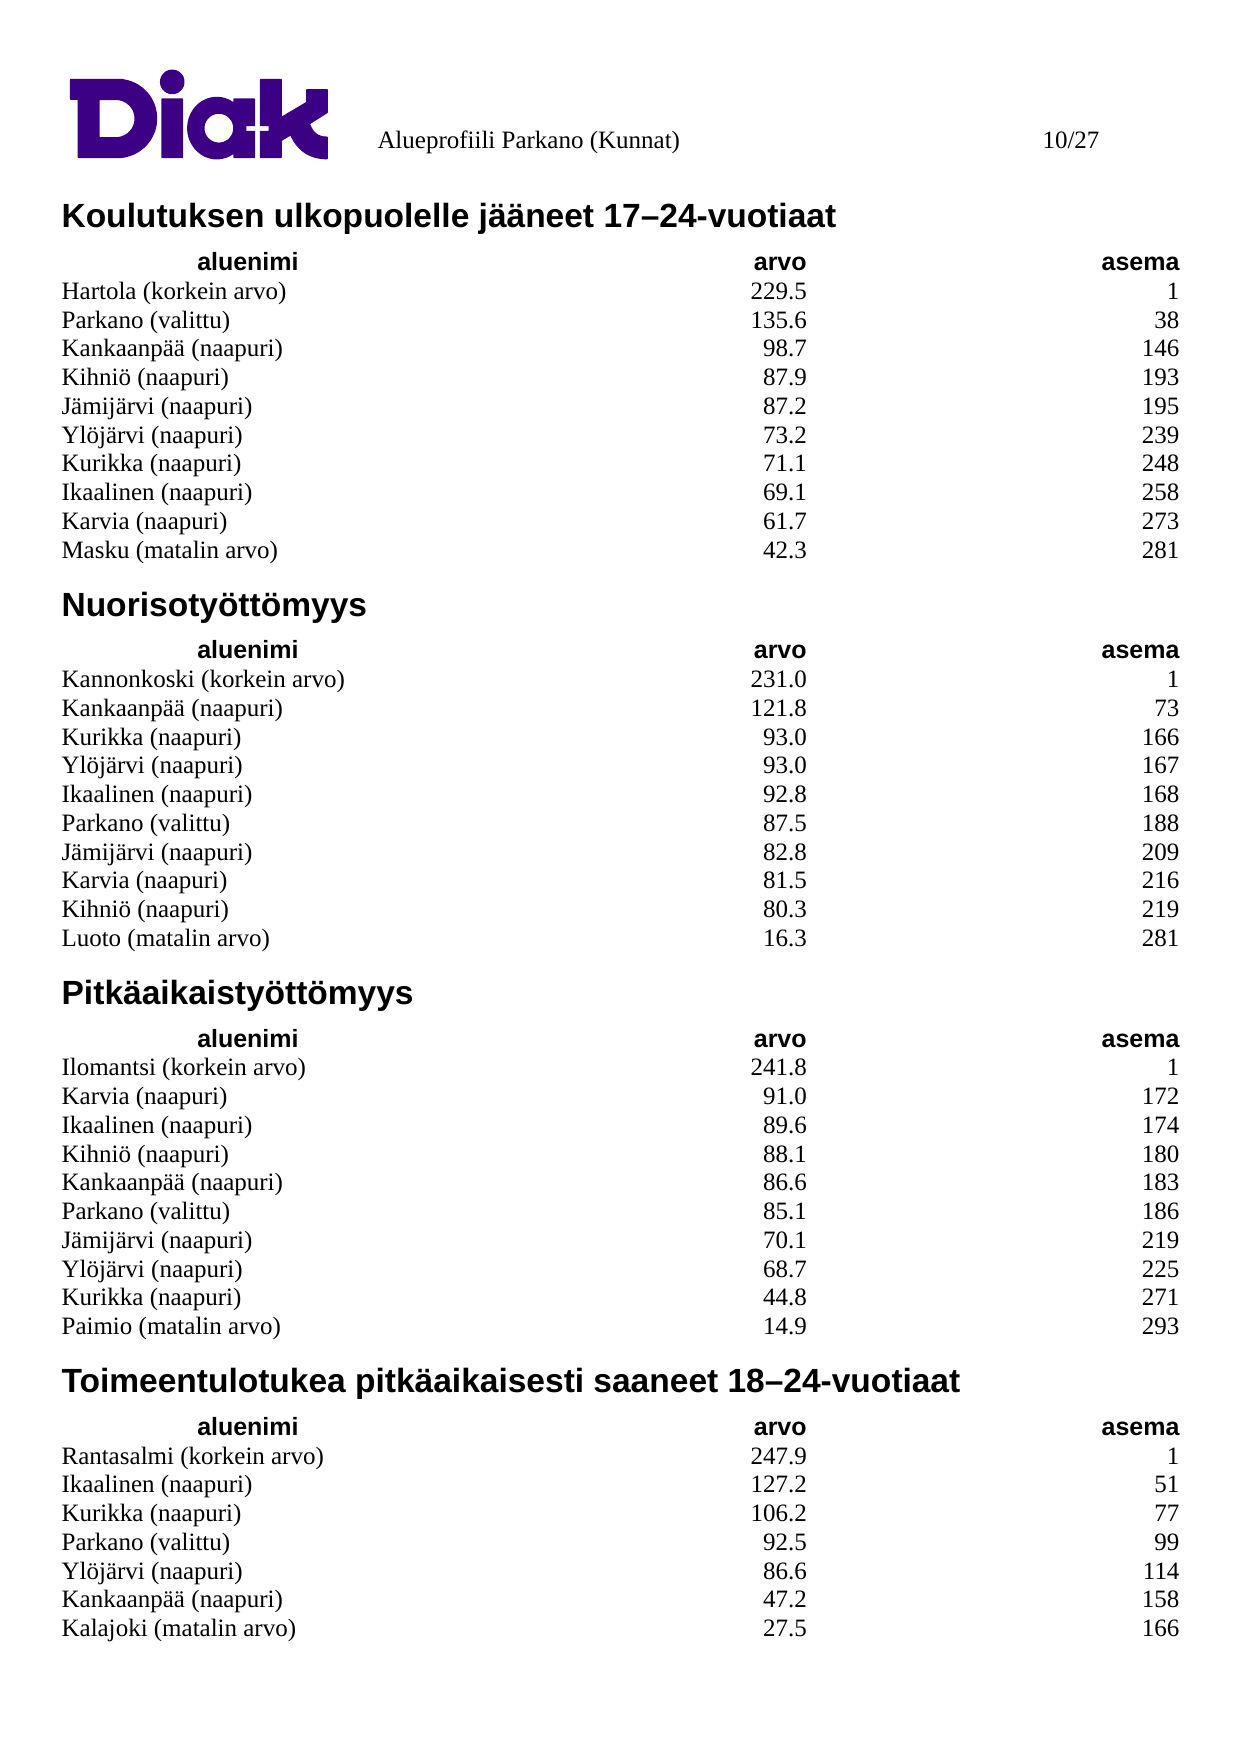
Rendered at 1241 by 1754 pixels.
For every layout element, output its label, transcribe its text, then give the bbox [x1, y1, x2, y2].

table_cell 271 [806, 1283, 1179, 1311]
table_header asema [806, 1024, 1179, 1052]
table_cell 273 [806, 506, 1179, 535]
table_cell 73.2 [434, 420, 806, 448]
table_cell 225 [806, 1254, 1179, 1282]
table_header aluenimi [61, 247, 434, 276]
table_cell 172 [806, 1081, 1179, 1110]
table_header aluenimi [61, 1024, 434, 1052]
table_cell 87.9 [434, 362, 806, 391]
table_cell Ylöjärvi (naapuri) [61, 1254, 434, 1282]
table_cell Ylöjärvi (naapuri) [61, 751, 434, 779]
table_cell Karvia (naapuri) [61, 866, 434, 894]
table_cell 99 [806, 1527, 1179, 1556]
table_cell Kannonkoski (korkein arvo) [61, 664, 434, 693]
table_cell 231.0 [434, 664, 806, 693]
subtitle Nuorisotyöttömyys [61, 584, 1179, 623]
table_cell Jämijärvi (naapuri) [61, 391, 434, 420]
table_cell 193 [806, 362, 1179, 391]
table_cell 89.6 [434, 1110, 806, 1139]
table_cell 68.7 [434, 1254, 806, 1282]
table_cell 106.2 [434, 1498, 806, 1527]
table_cell 281 [806, 923, 1179, 952]
table_cell Kankaanpää (naapuri) [61, 1585, 434, 1613]
subtitle Pitkäaikaistyöttömyys [61, 973, 1179, 1011]
table_cell 166 [806, 722, 1179, 751]
table_cell 114 [806, 1556, 1179, 1584]
table_cell 180 [806, 1139, 1179, 1167]
table_header arvo [434, 1412, 806, 1441]
table_cell 70.1 [434, 1225, 806, 1254]
table_cell 16.3 [434, 923, 806, 952]
table_cell Ilomantsi (korkein arvo) [61, 1053, 434, 1081]
table_cell Ikaalinen (naapuri) [61, 1110, 434, 1139]
table_header aluenimi [61, 1412, 434, 1441]
table_cell Kankaanpää (naapuri) [61, 334, 434, 362]
table_cell 247.9 [434, 1441, 806, 1469]
table_cell Parkano (valittu) [61, 1196, 434, 1225]
table_cell 219 [806, 1225, 1179, 1254]
table_cell 92.5 [434, 1527, 806, 1556]
table_cell 186 [806, 1196, 1179, 1225]
table_cell Masku (matalin arvo) [61, 535, 434, 563]
table_cell 241.8 [434, 1053, 806, 1081]
table_cell 158 [806, 1585, 1179, 1613]
table_cell 229.5 [434, 276, 806, 305]
table_cell 168 [806, 779, 1179, 808]
table_cell 127.2 [434, 1470, 806, 1498]
table_cell 87.2 [434, 391, 806, 420]
table_cell 61.7 [434, 506, 806, 535]
table_cell 98.7 [434, 334, 806, 362]
table_cell Kankaanpää (naapuri) [61, 1168, 434, 1196]
table_cell 88.1 [434, 1139, 806, 1167]
table_cell Kihniö (naapuri) [61, 1139, 434, 1167]
table_cell 135.6 [434, 305, 806, 333]
table_cell 1 [806, 276, 1179, 305]
table_cell 93.0 [434, 751, 806, 779]
table_cell 239 [806, 420, 1179, 448]
table_cell 1 [806, 664, 1179, 693]
table_cell Luoto (matalin arvo) [61, 923, 434, 952]
table_cell 77 [806, 1498, 1179, 1527]
table_header arvo [434, 1024, 806, 1052]
table_cell 69.1 [434, 477, 806, 506]
table_header arvo [434, 247, 806, 276]
table_cell 248 [806, 449, 1179, 477]
table_cell 47.2 [434, 1585, 806, 1613]
table_cell Ikaalinen (naapuri) [61, 1470, 434, 1498]
table_cell 258 [806, 477, 1179, 506]
table_cell 1 [806, 1441, 1179, 1469]
table_cell Parkano (valittu) [61, 305, 434, 333]
table_cell Kihniö (naapuri) [61, 894, 434, 923]
table_cell Kurikka (naapuri) [61, 1283, 434, 1311]
table_header aluenimi [61, 636, 434, 664]
table_header asema [806, 247, 1179, 276]
table_cell 92.8 [434, 779, 806, 808]
table_header asema [806, 636, 1179, 664]
table_cell 86.6 [434, 1168, 806, 1196]
table_cell 42.3 [434, 535, 806, 563]
table_cell 219 [806, 894, 1179, 923]
table_cell 121.8 [434, 693, 806, 722]
table_cell 146 [806, 334, 1179, 362]
table_cell Kurikka (naapuri) [61, 722, 434, 751]
table_cell 91.0 [434, 1081, 806, 1110]
table_cell 14.9 [434, 1311, 806, 1340]
subtitle Koulutuksen ulkopuolelle jääneet 17–24-vuotiaat [61, 196, 1179, 235]
table_cell Kurikka (naapuri) [61, 1498, 434, 1527]
table_cell Kihniö (naapuri) [61, 362, 434, 391]
table_cell 81.5 [434, 866, 806, 894]
table_cell 195 [806, 391, 1179, 420]
table_cell Paimio (matalin arvo) [61, 1311, 434, 1340]
table_cell Karvia (naapuri) [61, 506, 434, 535]
table_cell 1 [806, 1053, 1179, 1081]
table_cell Parkano (valittu) [61, 808, 434, 837]
table_cell Kalajoki (matalin arvo) [61, 1613, 434, 1642]
table_cell Jämijärvi (naapuri) [61, 837, 434, 866]
table_cell Ylöjärvi (naapuri) [61, 420, 434, 448]
table_cell 174 [806, 1110, 1179, 1139]
table_cell 82.8 [434, 837, 806, 866]
table_cell Parkano (valittu) [61, 1527, 434, 1556]
table_cell 85.1 [434, 1196, 806, 1225]
table_header asema [806, 1412, 1179, 1441]
table_cell 167 [806, 751, 1179, 779]
table_cell 166 [806, 1613, 1179, 1642]
table_cell 293 [806, 1311, 1179, 1340]
table_cell 73 [806, 693, 1179, 722]
table_cell 183 [806, 1168, 1179, 1196]
table_cell Karvia (naapuri) [61, 1081, 434, 1110]
table_cell 86.6 [434, 1556, 806, 1584]
table_cell Hartola (korkein arvo) [61, 276, 434, 305]
table_cell Ikaalinen (naapuri) [61, 779, 434, 808]
table_header arvo [434, 636, 806, 664]
table_cell 188 [806, 808, 1179, 837]
subtitle Toimeentulotukea pitkäaikaisesti saaneet 18–24-vuotiaat [61, 1361, 1179, 1399]
table_cell 87.5 [434, 808, 806, 837]
table_cell Jämijärvi (naapuri) [61, 1225, 434, 1254]
table_cell Kankaanpää (naapuri) [61, 693, 434, 722]
table_cell 71.1 [434, 449, 806, 477]
table_cell 80.3 [434, 894, 806, 923]
table_cell 93.0 [434, 722, 806, 751]
table_cell 216 [806, 866, 1179, 894]
table_cell 209 [806, 837, 1179, 866]
table_cell Kurikka (naapuri) [61, 449, 434, 477]
table_cell Rantasalmi (korkein arvo) [61, 1441, 434, 1469]
table_cell Ikaalinen (naapuri) [61, 477, 434, 506]
table_cell Ylöjärvi (naapuri) [61, 1556, 434, 1584]
table_cell 281 [806, 535, 1179, 563]
table_cell 38 [806, 305, 1179, 333]
table_cell 51 [806, 1470, 1179, 1498]
table_cell 44.8 [434, 1283, 806, 1311]
table_cell 27.5 [434, 1613, 806, 1642]
